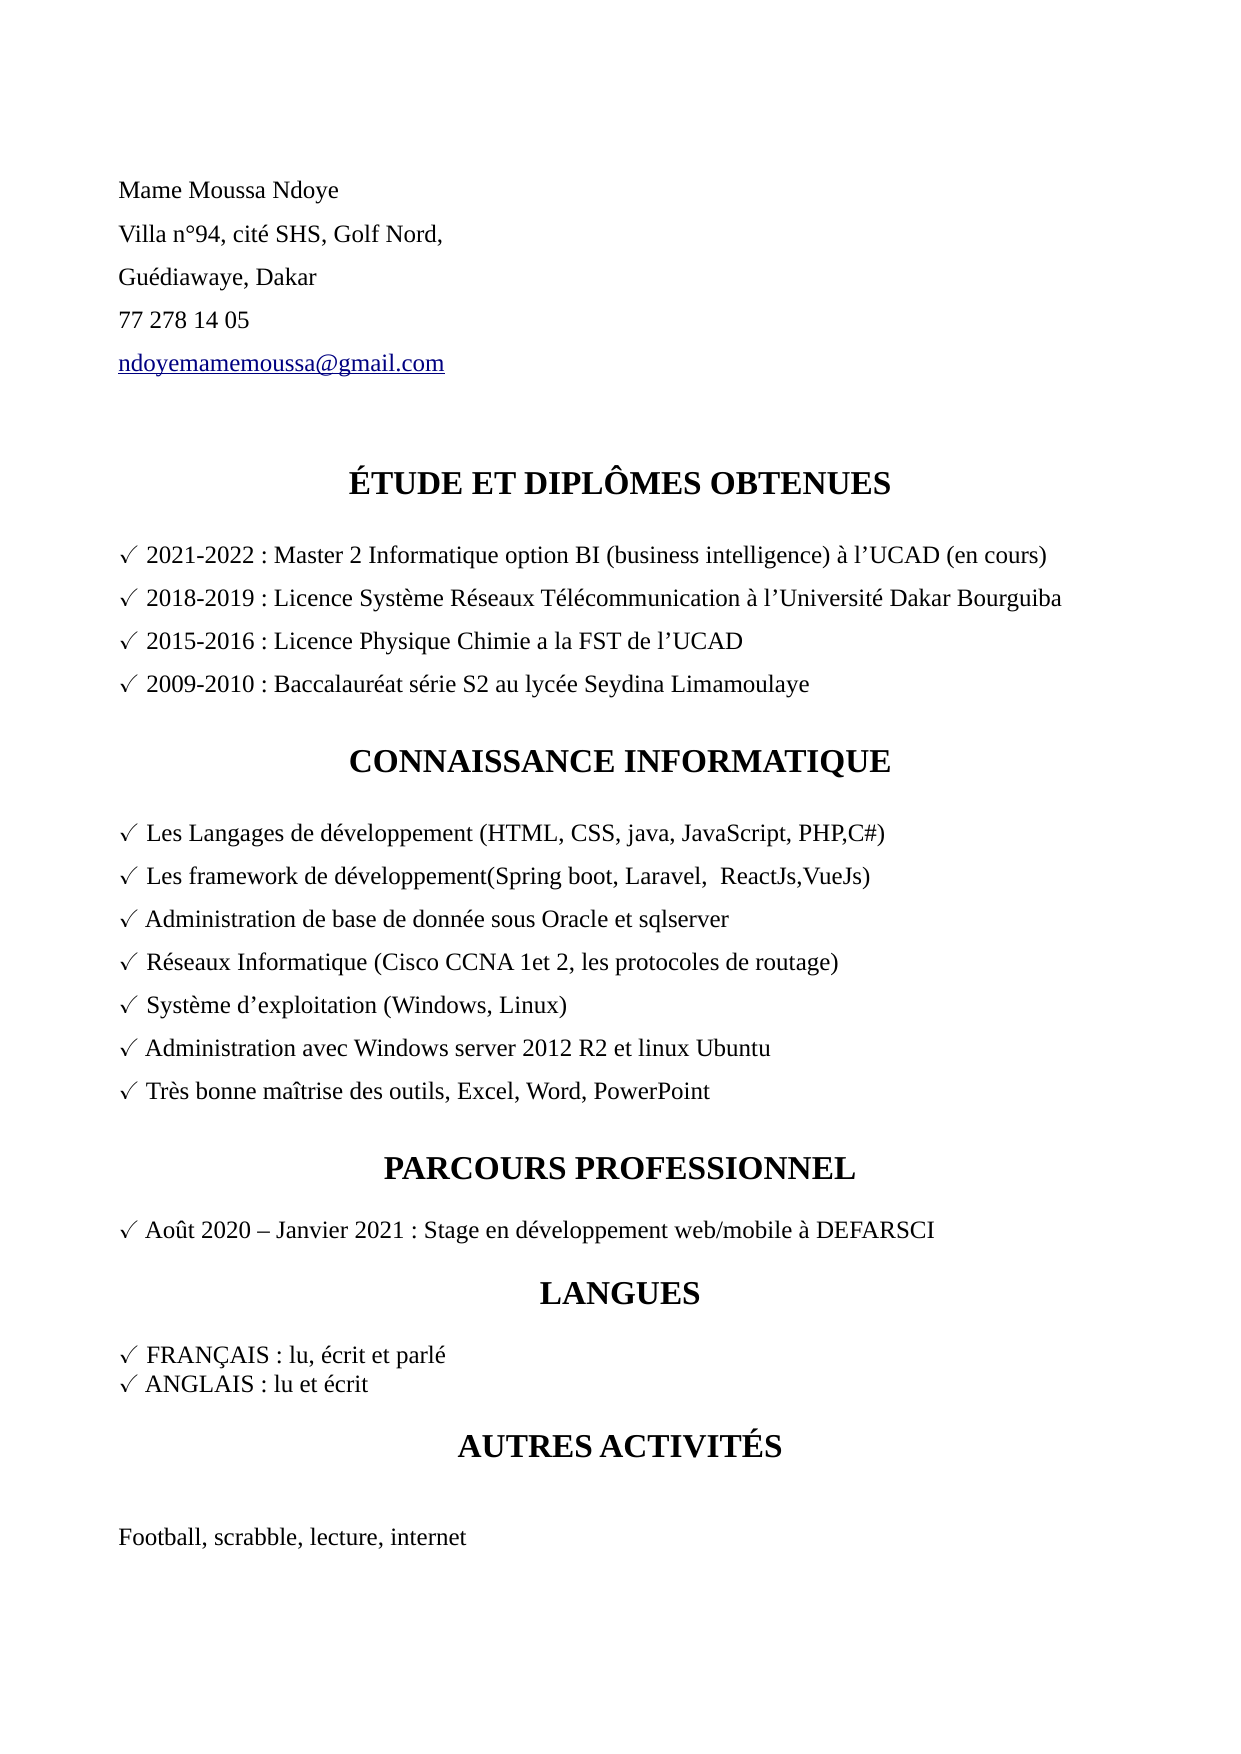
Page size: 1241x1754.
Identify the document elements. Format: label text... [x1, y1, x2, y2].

text Mame Moussa Ndoye [118, 176, 1122, 204]
text ✓ Système d’exploitation (Windows, Linux) [118, 990, 1122, 1019]
text LANGUES [118, 1273, 1122, 1311]
text ✓ ANGLAIS : lu et écrit [118, 1369, 1122, 1397]
text PARCOURS PROFESSIONNEL [118, 1148, 1122, 1187]
text ✓ Les Langages de développement (HTML, CSS, java, JavaScript, PHP,C#) [118, 818, 1122, 846]
text ✓ Très bonne maîtrise des outils, Excel, Word, PowerPoint [118, 1076, 1122, 1105]
text ✓ Administration de base de donnée sous Oracle et sqlserver [118, 904, 1122, 933]
text Football, scrabble, lecture, internet [118, 1522, 1122, 1551]
text ✓ Les framework de développement(Spring boot, Laravel, ReactJs,VueJs) [118, 861, 1122, 889]
text ✓ 2021-2022 : Master 2 Informatique option BI (business intelligence) à l’UCAD (en cours) [118, 540, 1122, 568]
text Guédiawaye, Dakar [118, 262, 1122, 291]
text ndoyemamemoussa@gmail.com [118, 348, 1122, 377]
text 77 278 14 05 [118, 305, 1122, 334]
text AUTRES ACTIVITÉS [118, 1426, 1122, 1464]
text ✓ 2018-2019 : Licence Système Réseaux Télécommunication à l’Université Dakar Bourguiba [118, 583, 1122, 612]
text ✓ 2015-2016 : Licence Physique Chimie a la FST de l’UCAD [118, 626, 1122, 655]
text ✓ FRANÇAIS : lu, écrit et parlé [118, 1340, 1122, 1369]
text Villa n°94, cité SHS, Golf Nord, [118, 219, 1122, 247]
text ÉTUDE ET DIPLÔMES OBTENUES [118, 463, 1122, 501]
text CONNAISSANCE INFORMATIQUE [118, 741, 1122, 779]
text ✓ Réseaux Informatique (Cisco CCNA 1et 2, les protocoles de routage) [118, 947, 1122, 976]
text ✓ Administration avec Windows server 2012 R2 et linux Ubuntu [118, 1033, 1122, 1062]
text ✓ Août 2020 – Janvier 2021 : Stage en développement web/mobile à DEFARSCI [118, 1215, 1122, 1244]
text ✓ 2009-2010 : Baccalauréat série S2 au lycée Seydina Limamoulaye [118, 669, 1122, 698]
